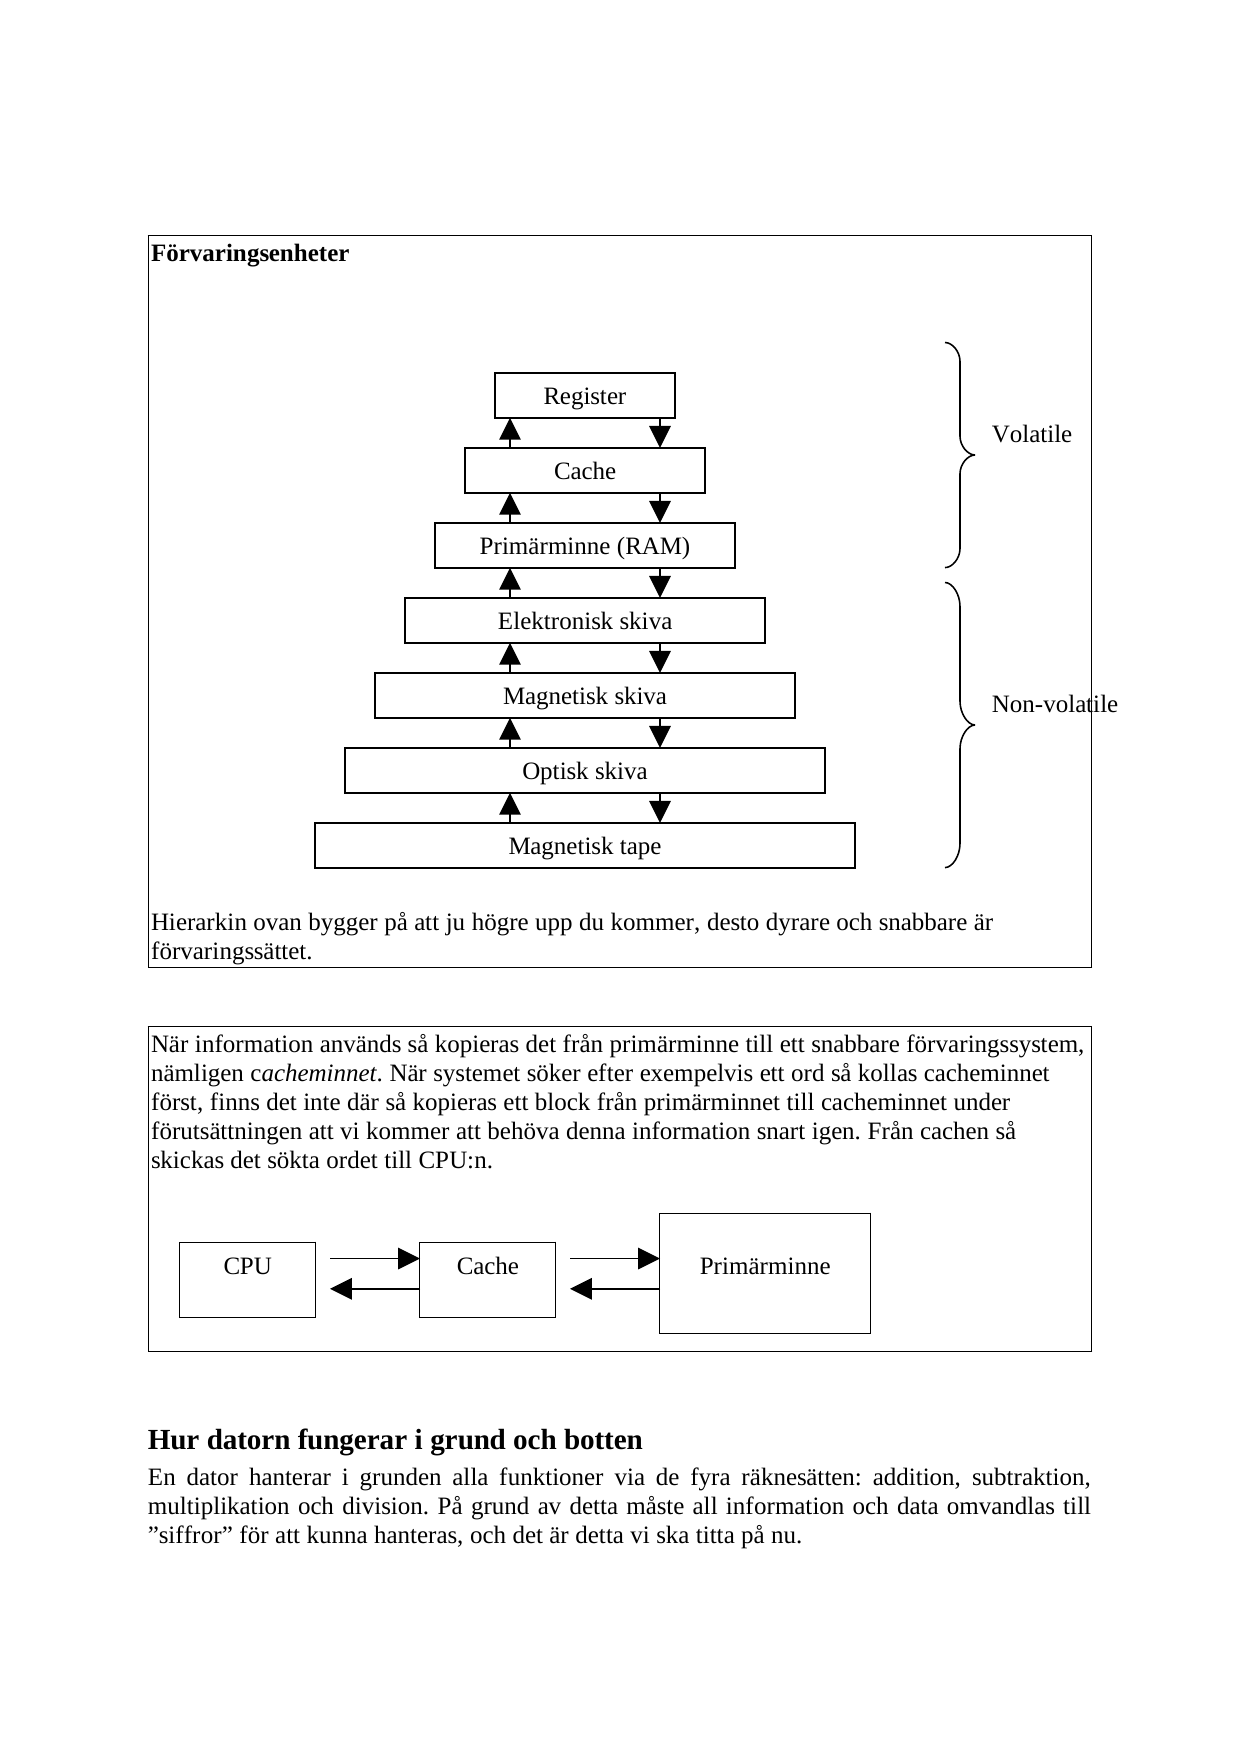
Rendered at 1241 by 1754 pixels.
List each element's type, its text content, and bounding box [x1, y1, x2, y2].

text Primärminne [676, 1251, 854, 1280]
text Non-volatile [992, 689, 1138, 718]
text När information används så kopieras det från primärminne till ett snabbare förvaringssystem, nämligen cacheminnet. När systemet söker efter exempelvis ett ord så kollas cacheminnet först, finns det inte där så kopieras ett block från primärminnet till cacheminnet under förutsättningen att vi kommer att behöva denna information snart igen. Från cachen så skickas det sökta ordet till CPU:n. [149, 1027, 1091, 1174]
text Hierarkin ovan bygger på att ju högre upp du kommer, desto dyrare och snabbare är förvaringssättet. [149, 903, 1091, 967]
text Volatile [992, 419, 1138, 448]
text Hur datorn fungerar i grund och botten [148, 1422, 1092, 1456]
text Cache [436, 1251, 539, 1280]
text Förvaringsenheter [149, 236, 1091, 267]
text CPU [196, 1251, 299, 1280]
text En dator hanterar i grunden alla funktioner via de fyra räknesätten: addition, subtraktion, multiplikation och division. På grund av detta måste all information och data omvandlas till ”siffror” för att kunna hanteras, och det är detta vi ska titta på nu. [148, 1462, 1092, 1549]
